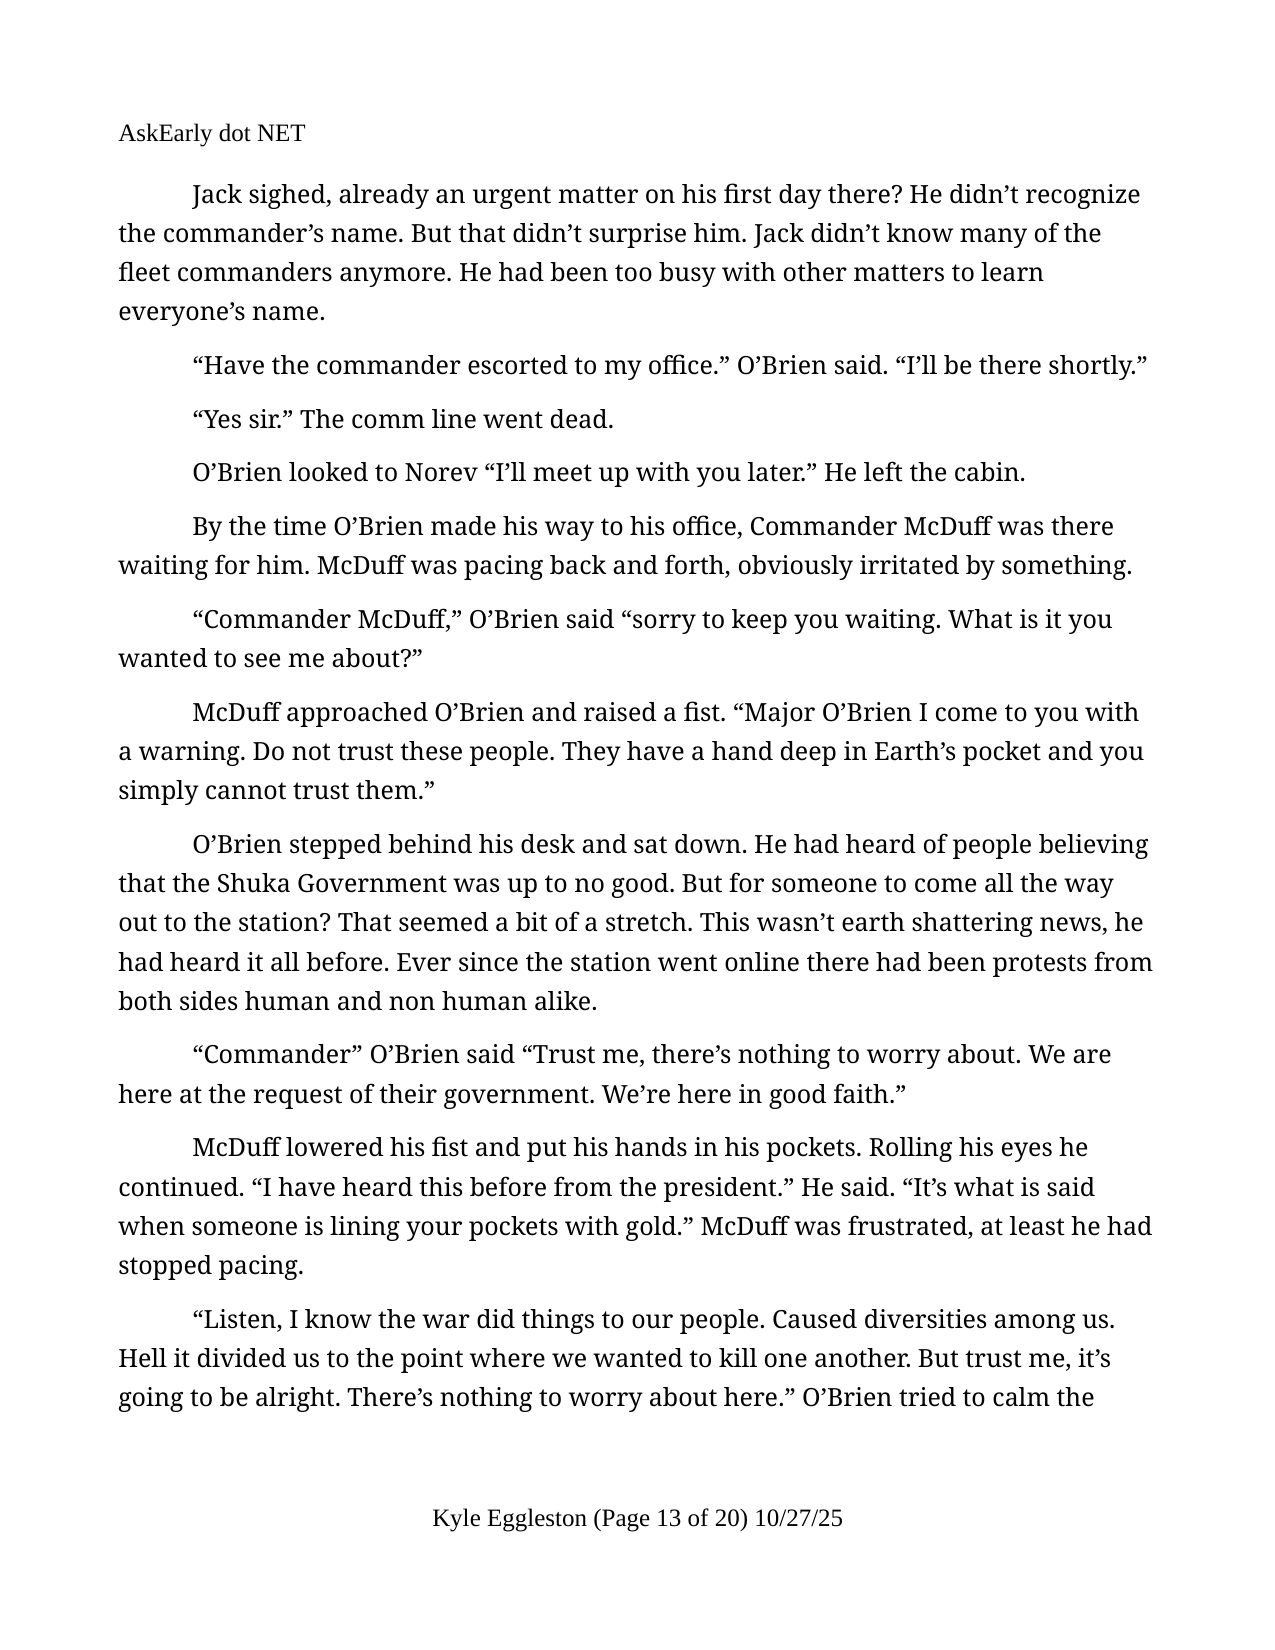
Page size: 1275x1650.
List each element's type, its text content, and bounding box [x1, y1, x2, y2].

text “Have the commander escorted to my office.” O’Brien said. “I’ll be there shortly.” [118, 348, 1157, 382]
text McDuff lowered his fist and put his hands in his pockets. Rolling his eyes he continued. “I have heard this before from the president.” He said. “It’s what is said when someone is lining your pockets with gold.” McDuff was frustrated, at least he had stopped pacing. [118, 1130, 1157, 1282]
text Jack sighed, already an urgent matter on his first day there? He didn’t recognize the commander’s name. But that didn’t surprise him. Jack didn’t know many of the fleet commanders anymore. He had been too busy with other matters to learn everyone’s name. [118, 176, 1157, 328]
text O’Brien stepped behind his desk and sat down. He had heard of people believing that the Shuka Government was up to no good. But for someone to come all the way out to the station? That seemed a bit of a stretch. This wasn’t earth shattering news, he had heard it all before. Ever since the station went online there had been protests from both sides human and non human alike. [118, 827, 1157, 1017]
text “Listen, I know the war did things to our people. Caused diversities among us. Hell it divided us to the point where we wanted to kill one another. But trust me, it’s going to be alright. There’s nothing to worry about here.” O’Brien tried to calm the [118, 1301, 1157, 1414]
text “Commander” O’Brien said “Trust me, there’s nothing to worry about. We are here at the request of their government. We’re here in good faith.” [118, 1037, 1157, 1110]
text McDuff approached O’Brien and raised a fist. “Major O’Brien I come to you with a warning. Do not trust these people. They have a hand deep in Earth’s pocket and you simply cannot trust them.” [118, 695, 1157, 807]
text By the time O’Brien made his way to his office, Commander McDuff was there waiting for him. McDuff was pacing back and forth, obviously irritated by something. [118, 509, 1157, 582]
text “Yes sir.” The comm line went dead. [118, 401, 1157, 435]
text O’Brien looked to Norev “I’ll meet up with you later.” He left the cabin. [118, 455, 1157, 489]
text “Commander McDuff,” O’Brien said “sorry to keep you waiting. What is it you wanted to see me about?” [118, 602, 1157, 675]
